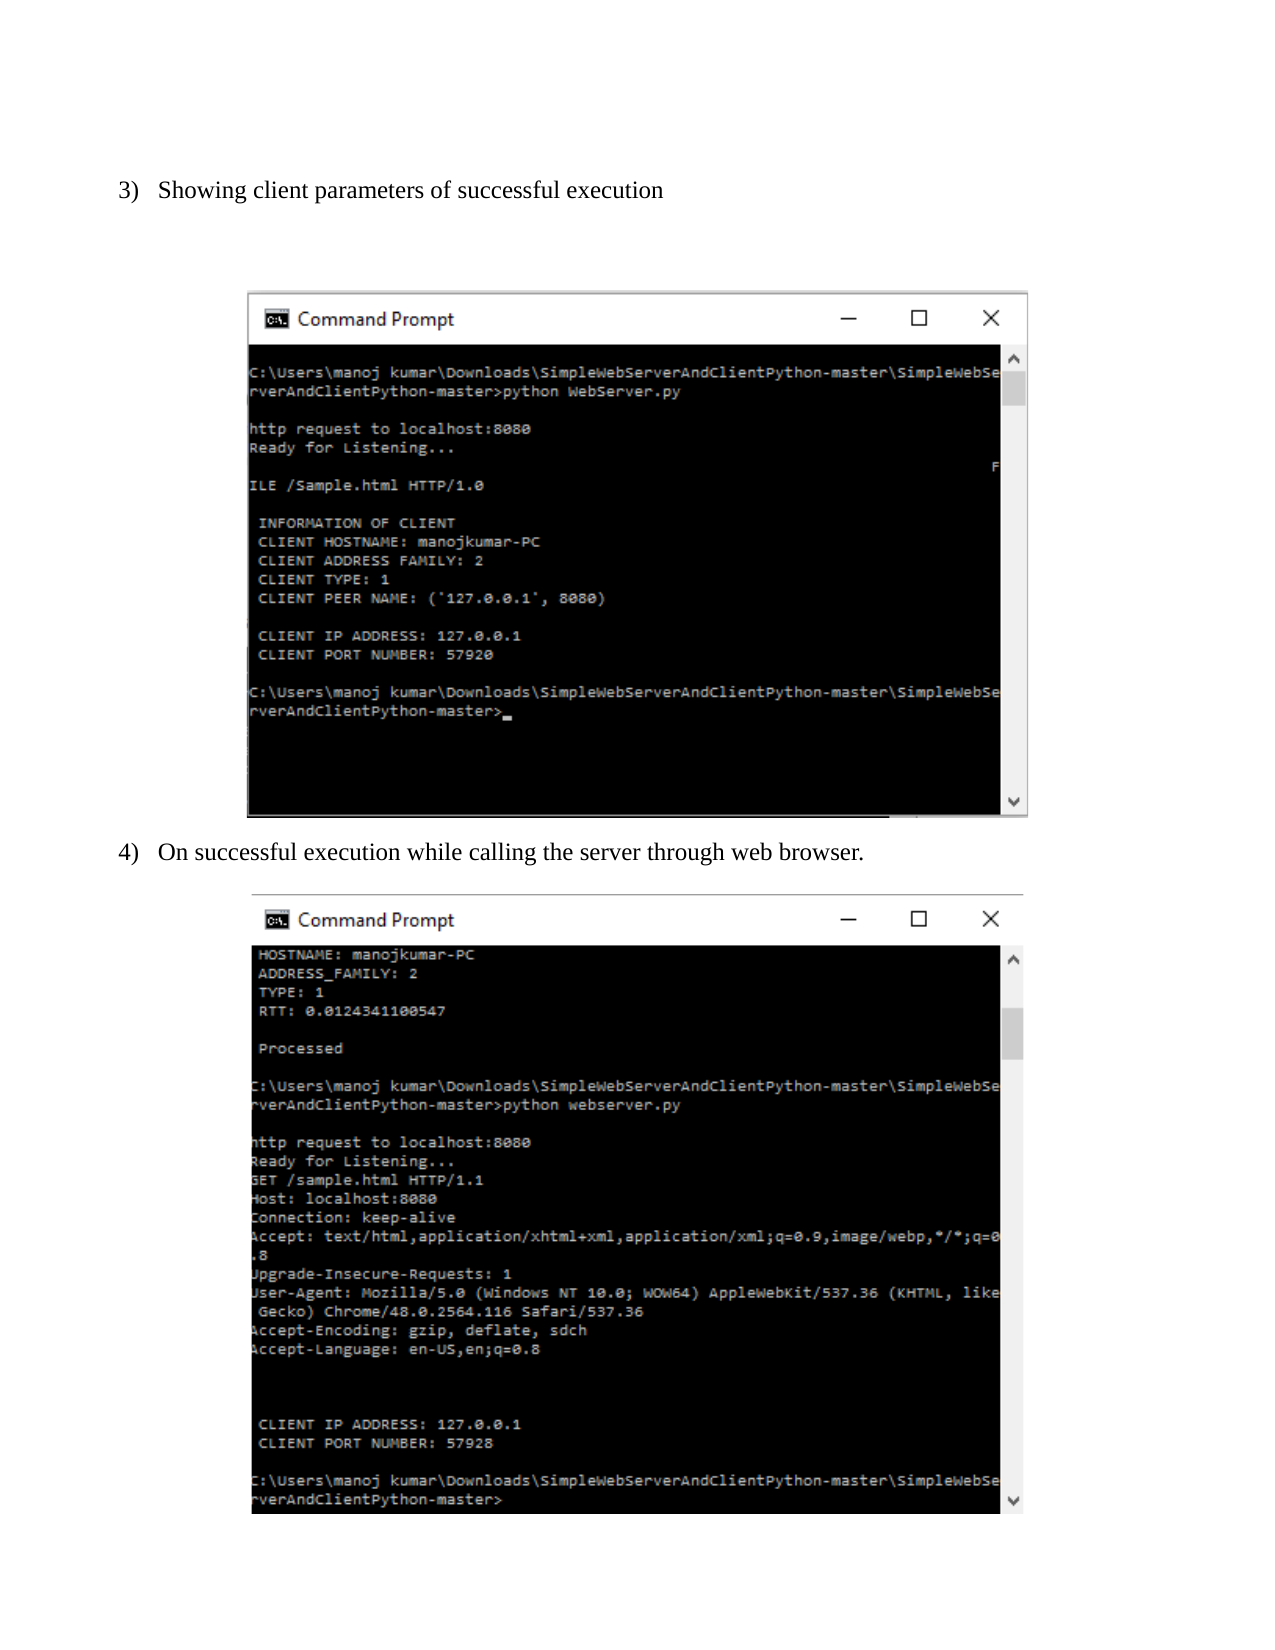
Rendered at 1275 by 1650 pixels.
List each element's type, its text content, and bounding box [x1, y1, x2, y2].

picture [251, 894, 1024, 1514]
picture [246, 290, 1029, 818]
text 3) Showing client parameters of successful execution [118, 176, 1157, 204]
text 4) On successful execution while calling the server through web browser. [118, 837, 1157, 866]
